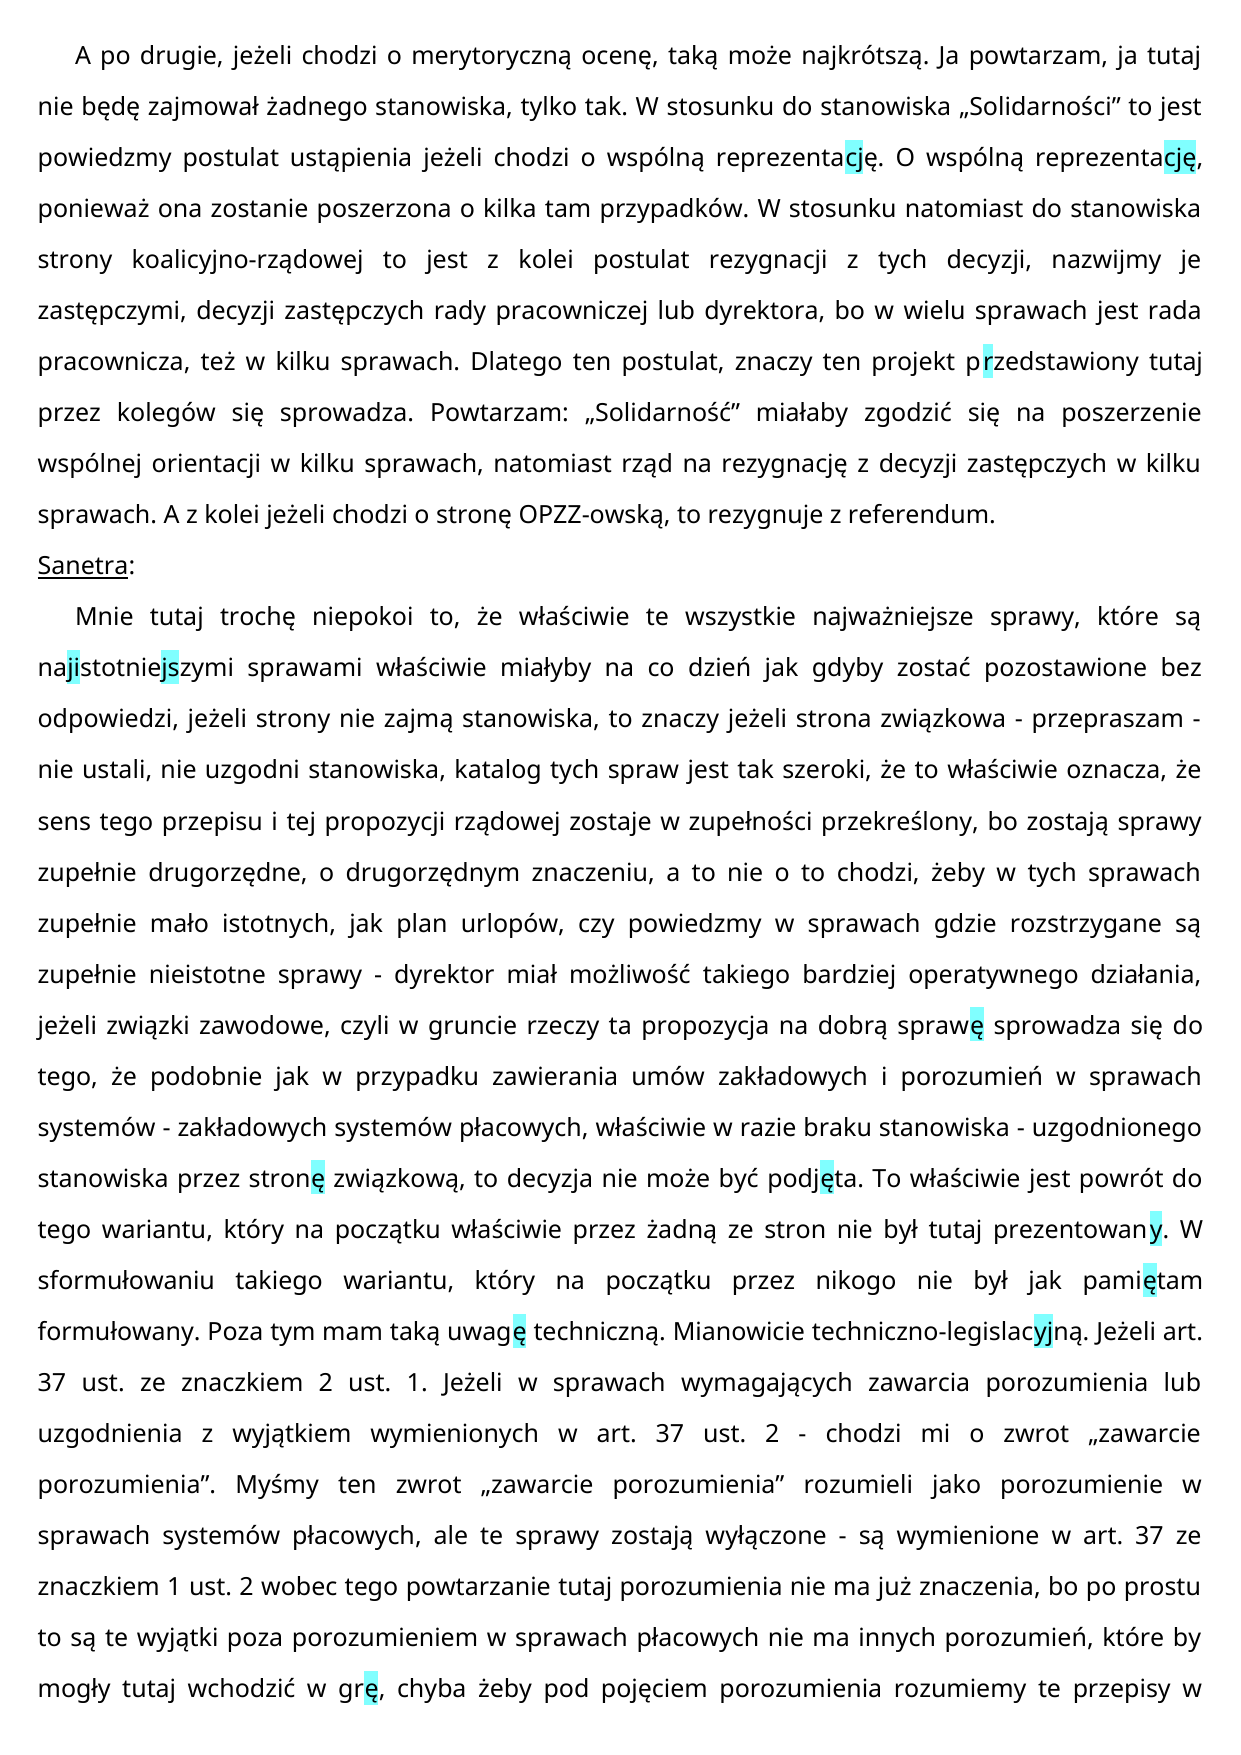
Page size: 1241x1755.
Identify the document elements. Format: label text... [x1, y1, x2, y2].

text A po drugie, jeżeli chodzi o merytoryczną ocenę, taką może najkrótszą. Ja powtarzam, ja tutaj nie będę zajmował żadnego stanowiska, tylko tak. W stosunku do stanowiska „Solidarności” to jest powiedzmy postulat ustąpienia jeżeli chodzi o wspólną reprezentację. O wspólną reprezentację, ponieważ ona zostanie poszerzona o kilka tam przypadków. W stosunku natomiast do stanowiska strony koalicyjno-rządowej to jest z kolei postulat rezygnacji z tych decyzji, nazwijmy je zastępczymi, decyzji zastępczych rady pracowniczej lub dyrektora, bo w wielu sprawach jest rada pracownicza, też w kilku sprawach. Dlatego ten postulat, znaczy ten projekt przedstawiony tutaj przez kolegów się sprowadza. Powtarzam: „Solidarność” miałaby zgodzić się na poszerzenie wspólnej orientacji w kilku sprawach, natomiast rząd na rezygnację z decyzji zastępczych w kilku sprawach. A z kolei jeżeli chodzi o stronę OPZZ-owską, to rezygnuje z referendum. [37, 37, 1203, 531]
text Sanetra: [37, 548, 1203, 582]
text Mnie tutaj trochę niepokoi to, że właściwie te wszystkie najważniejsze sprawy, które są najistotniejszymi sprawami właściwie miałyby na co dzień jak gdyby zostać pozostawione bez odpowiedzi, jeżeli strony nie zajmą stanowiska, to znaczy jeżeli strona związkowa - przepraszam - nie ustali, nie uzgodni stanowiska, katalog tych spraw jest tak szeroki, że to właściwie oznacza, że sens tego przepisu i tej propozycji rządowej zostaje w zupełności przekreślony, bo zostają sprawy zupełnie drugorzędne, o drugorzędnym znaczeniu, a to nie o to chodzi, żeby w tych sprawach zupełnie mało istotnych, jak plan urlopów, czy powiedzmy w sprawach gdzie rozstrzygane są zupełnie nieistotne sprawy - dyrektor miał możliwość takiego bardziej operatywnego działania, jeżeli związki zawodowe, czyli w gruncie rzeczy ta propozycja na dobrą sprawę sprowadza się do tego, że podobnie jak w przypadku zawierania umów zakładowych i porozumień w sprawach systemów - zakładowych systemów płacowych, właściwie w razie braku stanowiska - uzgodnionego stanowiska przez stronę związkową, to decyzja nie może być podjęta. To właściwie jest powrót do tego wariantu, który na początku właściwie przez żadną ze stron nie był tutaj prezentowany. W sformułowaniu takiego wariantu, który na początku przez nikogo nie był jak pamiętam formułowany. Poza tym mam taką uwagę techniczną. Mianowicie techniczno-legislacyjną. Jeżeli art. 37 ust. ze znaczkiem 2 ust. 1. Jeżeli w sprawach wymagających zawarcia porozumienia lub uzgodnienia z wyjątkiem wymienionych w art. 37 ust. 2 - chodzi mi o zwrot „zawarcie porozumienia”. Myśmy ten zwrot „zawarcie porozumienia” rozumieli jako porozumienie w sprawach systemów płacowych, ale te sprawy zostają wyłączone - są wymienione w art. 37 ze znaczkiem 1 ust. 2 wobec tego powtarzanie tutaj porozumienia nie ma już znaczenia, bo po prostu to są te wyjątki poza porozumieniem w sprawach płacowych nie ma innych porozumień, które by mogły tutaj wchodzić w grę, chyba żeby pod pojęciem porozumienia rozumiemy te przepisy w [37, 599, 1203, 1705]
